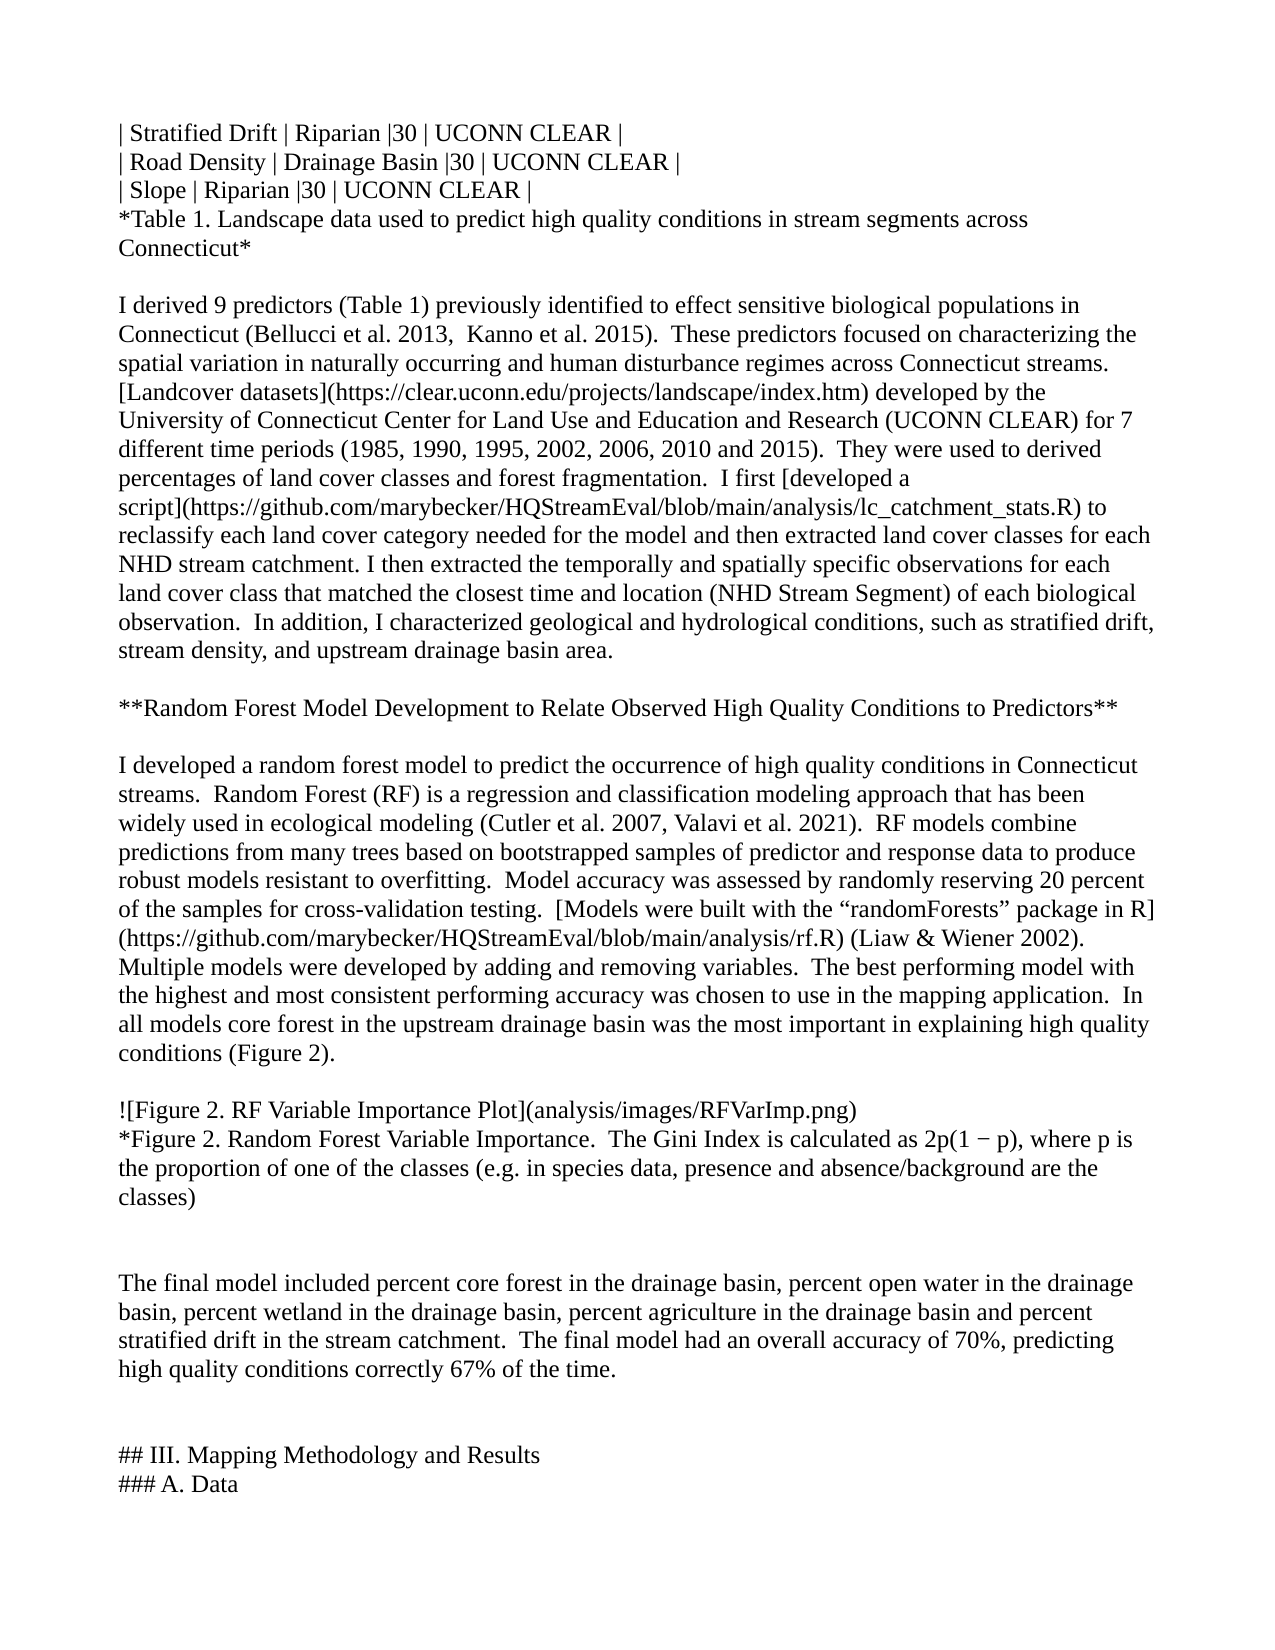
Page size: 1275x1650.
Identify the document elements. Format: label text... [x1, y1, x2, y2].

text | Slope | Riparian |30 | UCONN CLEAR | [118, 176, 1157, 204]
text **Random Forest Model Development to Relate Observed High Quality Conditions to Predictors** [118, 693, 1157, 722]
text I developed a random forest model to predict the occurrence of high quality conditions in Connecticut streams. Random Forest (RF) is a regression and classification modeling approach that has been widely used in ecological modeling (Cutler et al. 2007, Valavi et al. 2021). RF models combine predictions from many trees based on bootstrapped samples of predictor and response data to produce robust models resistant to overfitting. Model accuracy was assessed by randomly reserving 20 percent of the samples for cross-validation testing. [Models were built with the “randomForests” package in R](https://github.com/marybecker/HQStreamEval/blob/main/analysis/rf.R) (Liaw & Wiener 2002). Multiple models were developed by adding and removing variables. The best performing model with the highest and most consistent performing accuracy was chosen to use in the mapping application. In all models core forest in the upstream drainage basin was the most important in explaining high quality conditions (Figure 2). [118, 751, 1157, 1067]
text ### A. Data [118, 1469, 1157, 1498]
text *Figure 2. Random Forest Variable Importance. The Gini Index is calculated as 2p(1 − p), where p is the proportion of one of the classes (e.g. in species data, presence and absence/background are the classes) [118, 1124, 1157, 1211]
text I derived 9 predictors (Table 1) previously identified to effect sensitive biological populations in Connecticut (Bellucci et al. 2013, Kanno et al. 2015). These predictors focused on characterizing the spatial variation in naturally occurring and human disturbance regimes across Connecticut streams. [Landcover datasets](https://clear.uconn.edu/projects/landscape/index.htm) developed by the University of Connecticut Center for Land Use and Education and Research (UCONN CLEAR) for 7 different time periods (1985, 1990, 1995, 2002, 2006, 2010 and 2015). They were used to derived percentages of land cover classes and forest fragmentation. I first [developed a script](https://github.com/marybecker/HQStreamEval/blob/main/analysis/lc_catchment_stats.R) to reclassify each land cover category needed for the model and then extracted land cover classes for each NHD stream catchment. I then extracted the temporally and spatially specific observations for each land cover class that matched the closest time and location (NHD Stream Segment) of each biological observation. In addition, I characterized geological and hydrological conditions, such as stratified drift, stream density, and upstream drainage basin area. [118, 291, 1157, 664]
text | Stratified Drift | Riparian |30 | UCONN CLEAR | [118, 118, 1157, 147]
text ![Figure 2. RF Variable Importance Plot](analysis/images/RFVarImp.png) [118, 1096, 1157, 1124]
text The final model included percent core forest in the drainage basin, percent open water in the drainage basin, percent wetland in the drainage basin, percent agriculture in the drainage basin and percent stratified drift in the stream catchment. The final model had an overall accuracy of 70%, predicting high quality conditions correctly 67% of the time. [118, 1268, 1157, 1383]
text | Road Density | Drainage Basin |30 | UCONN CLEAR | [118, 147, 1157, 176]
text ## III. Mapping Methodology and Results [118, 1441, 1157, 1469]
text *Table 1. Landscape data used to predict high quality conditions in stream segments across Connecticut* [118, 204, 1157, 262]
